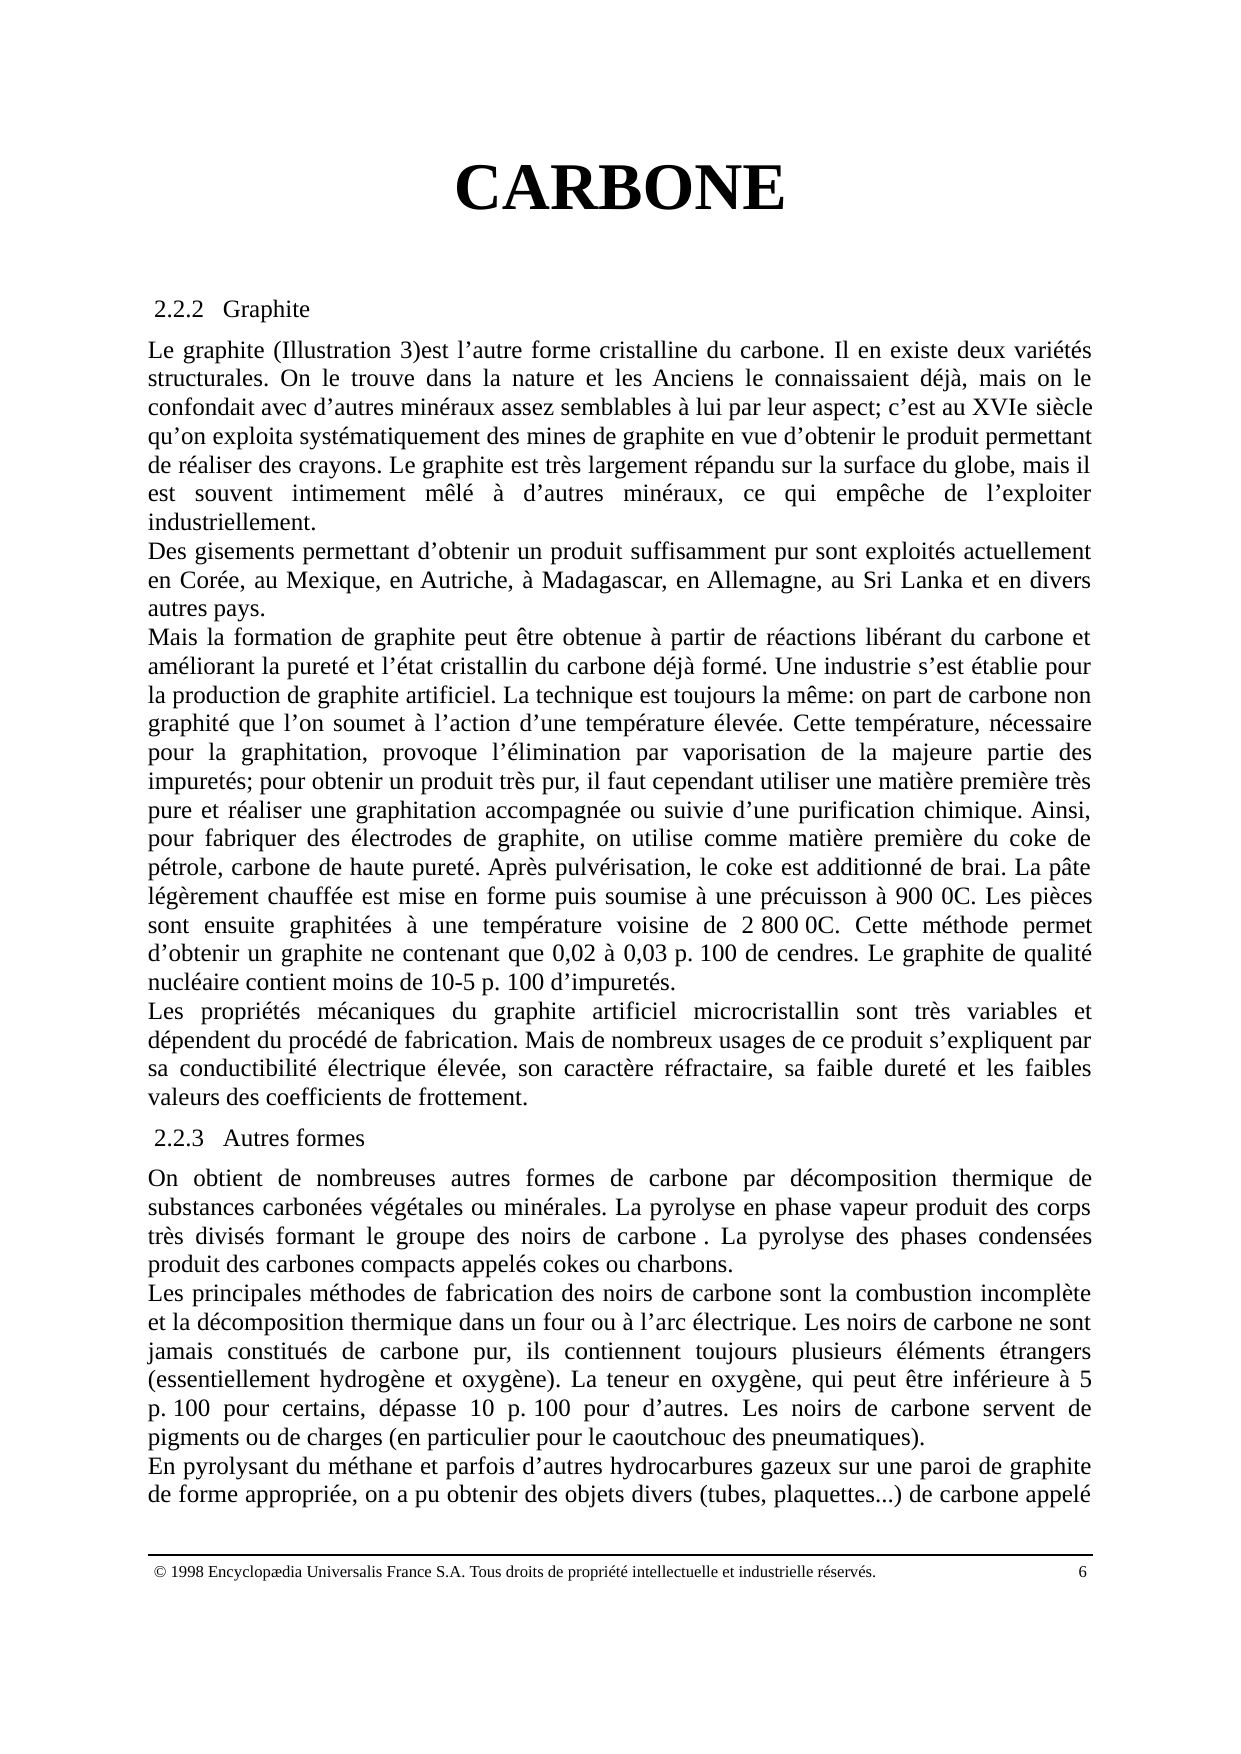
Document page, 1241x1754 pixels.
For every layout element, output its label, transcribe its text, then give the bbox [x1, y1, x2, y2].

subtitle Autres formes [148, 1123, 1093, 1152]
text Le graphite (Illustration 3)est l’autre forme cristalline du carbone. Il en existe deux variétés structurales. On le trouve dans la nature et les Anciens le connaissaient déjà, mais on le confondait avec d’autres minéraux assez semblables à lui par leur aspect; c’est au XVIe siècle qu’on exploita systématiquement des mines de graphite en vue d’obtenir le produit permettant de réaliser des crayons. Le graphite est très largement répandu sur la surface du globe, mais il est souvent intimement mêlé à d’autres minéraux, ce qui empêche de l’exploiter industriellement. [148, 335, 1093, 536]
text Les propriétés mécaniques du graphite artificiel microcristallin sont très variables et dépendent du procédé de fabrication. Mais de nombreux usages de ce produit s’expliquent par sa conductibilité électrique élevée, son caractère réfractaire, sa faible dureté et les faibles valeurs des coefficients de frottement. [148, 996, 1093, 1111]
text On obtient de nombreuses autres formes de carbone par décomposition thermique de substances carbonées végétales ou minérales. La pyrolyse en phase vapeur produit des corps très divisés formant le groupe des noirs de carbone . La pyrolyse des phases condensées produit des carbones compacts appelés cokes ou charbons. [148, 1163, 1093, 1278]
text En pyrolysant du méthane et parfois d’autres hydrocarbures gazeux sur une paroi de graphite de forme appropriée, on a pu obtenir des objets divers (tubes, plaquettes...) de carbone appelé [148, 1451, 1093, 1508]
text Des gisements permettant d’obtenir un produit suffisamment pur sont exploités actuellement en Corée, au Mexique, en Autriche, à Madagascar, en Allemagne, au Sri Lanka et en divers autres pays. [148, 536, 1093, 622]
text Les principales méthodes de fabrication des noirs de carbone sont la combustion incomplète et la décomposition thermique dans un four ou à l’arc électrique. Les noirs de carbone ne sont jamais constitués de carbone pur, ils contiennent toujours plusieurs éléments étrangers (essentiellement hydrogène et oxygène). La teneur en oxygène, qui peut être inférieure à 5 p. 100 pour certains, dépasse 10 p. 100 pour d’autres. Les noirs de carbone servent de pigments ou de charges (en particulier pour le caoutchouc des pneumatiques). [148, 1278, 1093, 1451]
text Mais la formation de graphite peut être obtenue à partir de réactions libérant du carbone et améliorant la pureté et l’état cristallin du carbone déjà formé. Une industrie s’est établie pour la production de graphite artificiel. La technique est toujours la même: on part de carbone non graphité que l’on soumet à l’action d’une température élevée. Cette température, nécessaire pour la graphitation, provoque l’élimination par vaporisation de la majeure partie des impuretés; pour obtenir un produit très pur, il faut cependant utiliser une matière première très pure et réaliser une graphitation accompagnée ou suivie d’une purification chimique. Ainsi, pour fabriquer des électrodes de graphite, on utilise comme matière première du coke de pétrole, carbone de haute pureté. Après pulvérisation, le coke est additionné de brai. La pâte légèrement chauffée est mise en forme puis soumise à une précuisson à 900 0C. Les pièces sont ensuite graphitées à une température voisine de 2 800 0C. Cette méthode permet d’obtenir un graphite ne contenant que 0,02 à 0,03 p. 100 de cendres. Le graphite de qualité nucléaire contient moins de 10-5 p. 100 d’impuretés. [148, 622, 1093, 996]
subtitle Graphite [148, 294, 1093, 323]
